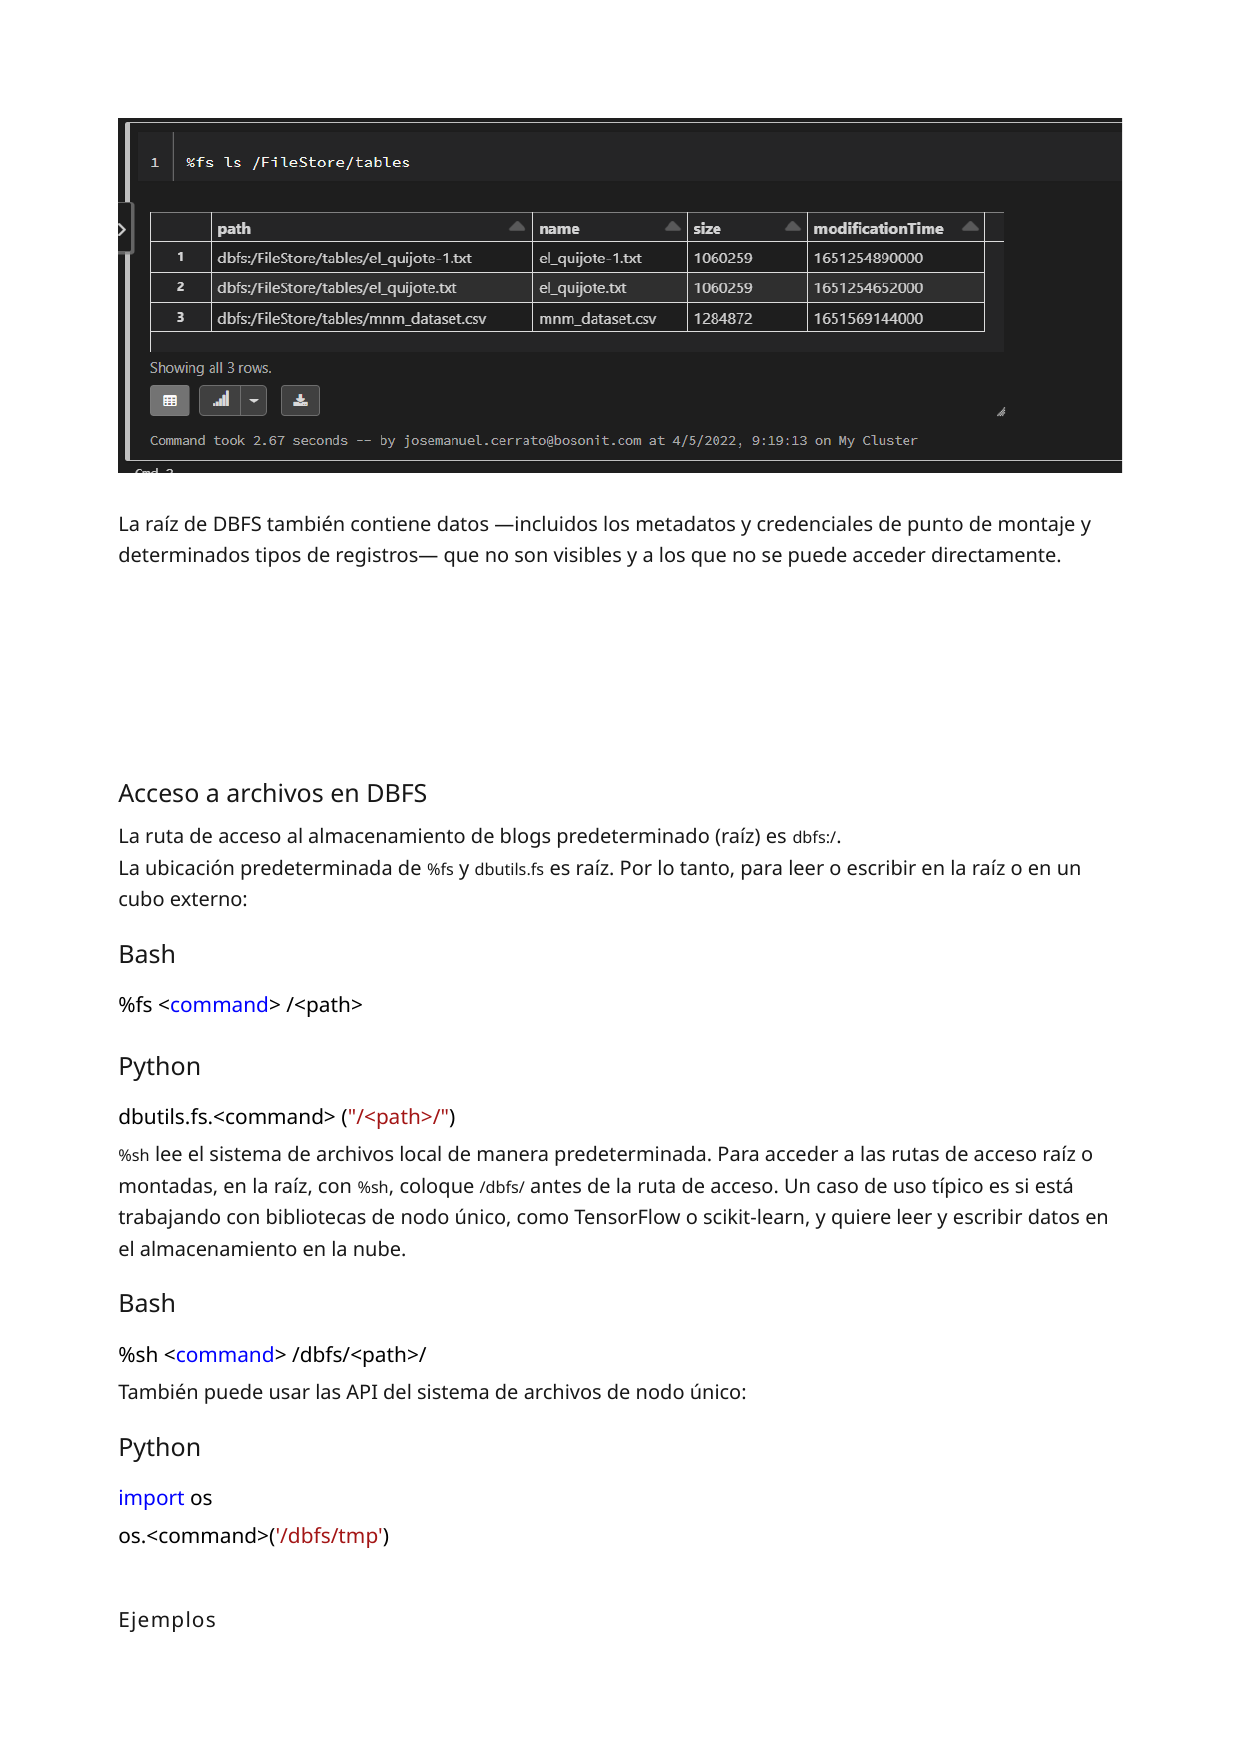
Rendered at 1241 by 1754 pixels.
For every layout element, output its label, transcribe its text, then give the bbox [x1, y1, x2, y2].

subtitle Ejemplos [118, 1605, 1122, 1633]
text Bash [118, 936, 1122, 970]
text La raíz de DBFS también contiene datos —incluidos los metadatos y credenciales de punto de montaje y determinados tipos de registros— que no son visibles y a los que no se puede acceder directamente. [118, 510, 1122, 569]
text import os [118, 1483, 1122, 1512]
text %sh lee el sistema de archivos local de manera predeterminada. Para acceder a las rutas de acceso raíz o montadas, en la raíz, con %sh, coloque /dbfs/ antes de la ruta de acceso. Un caso de uso típico es si está trabajando con bibliotecas de nodo único, como TensorFlow o scikit-learn, y quiere leer y escribir datos en el almacenamiento en la nube. [118, 1141, 1122, 1262]
text %fs <command> /<path> [118, 990, 1122, 1018]
text La ubicación predeterminada de %fs y dbutils.fs es raíz. Por lo tanto, para leer o escribir en la raíz o en un cubo externo: [118, 854, 1122, 912]
text os.<command>('/dbfs/tmp') [118, 1521, 1122, 1550]
text %sh <command> /dbfs/<path>/ [118, 1340, 1122, 1368]
text Python [118, 1429, 1122, 1463]
text Python [118, 1048, 1122, 1082]
text Bash [118, 1286, 1122, 1320]
picture [118, 118, 1123, 473]
text La ruta de acceso al almacenamiento de blogs predeterminado (raíz) es dbfs:/. [118, 822, 1122, 849]
text dbutils.fs.<command> ("/<path>/") [118, 1102, 1122, 1131]
subtitle Acceso a archivos en DBFS [118, 776, 1122, 810]
text También puede usar las API del sistema de archivos de nodo único: [118, 1378, 1122, 1405]
